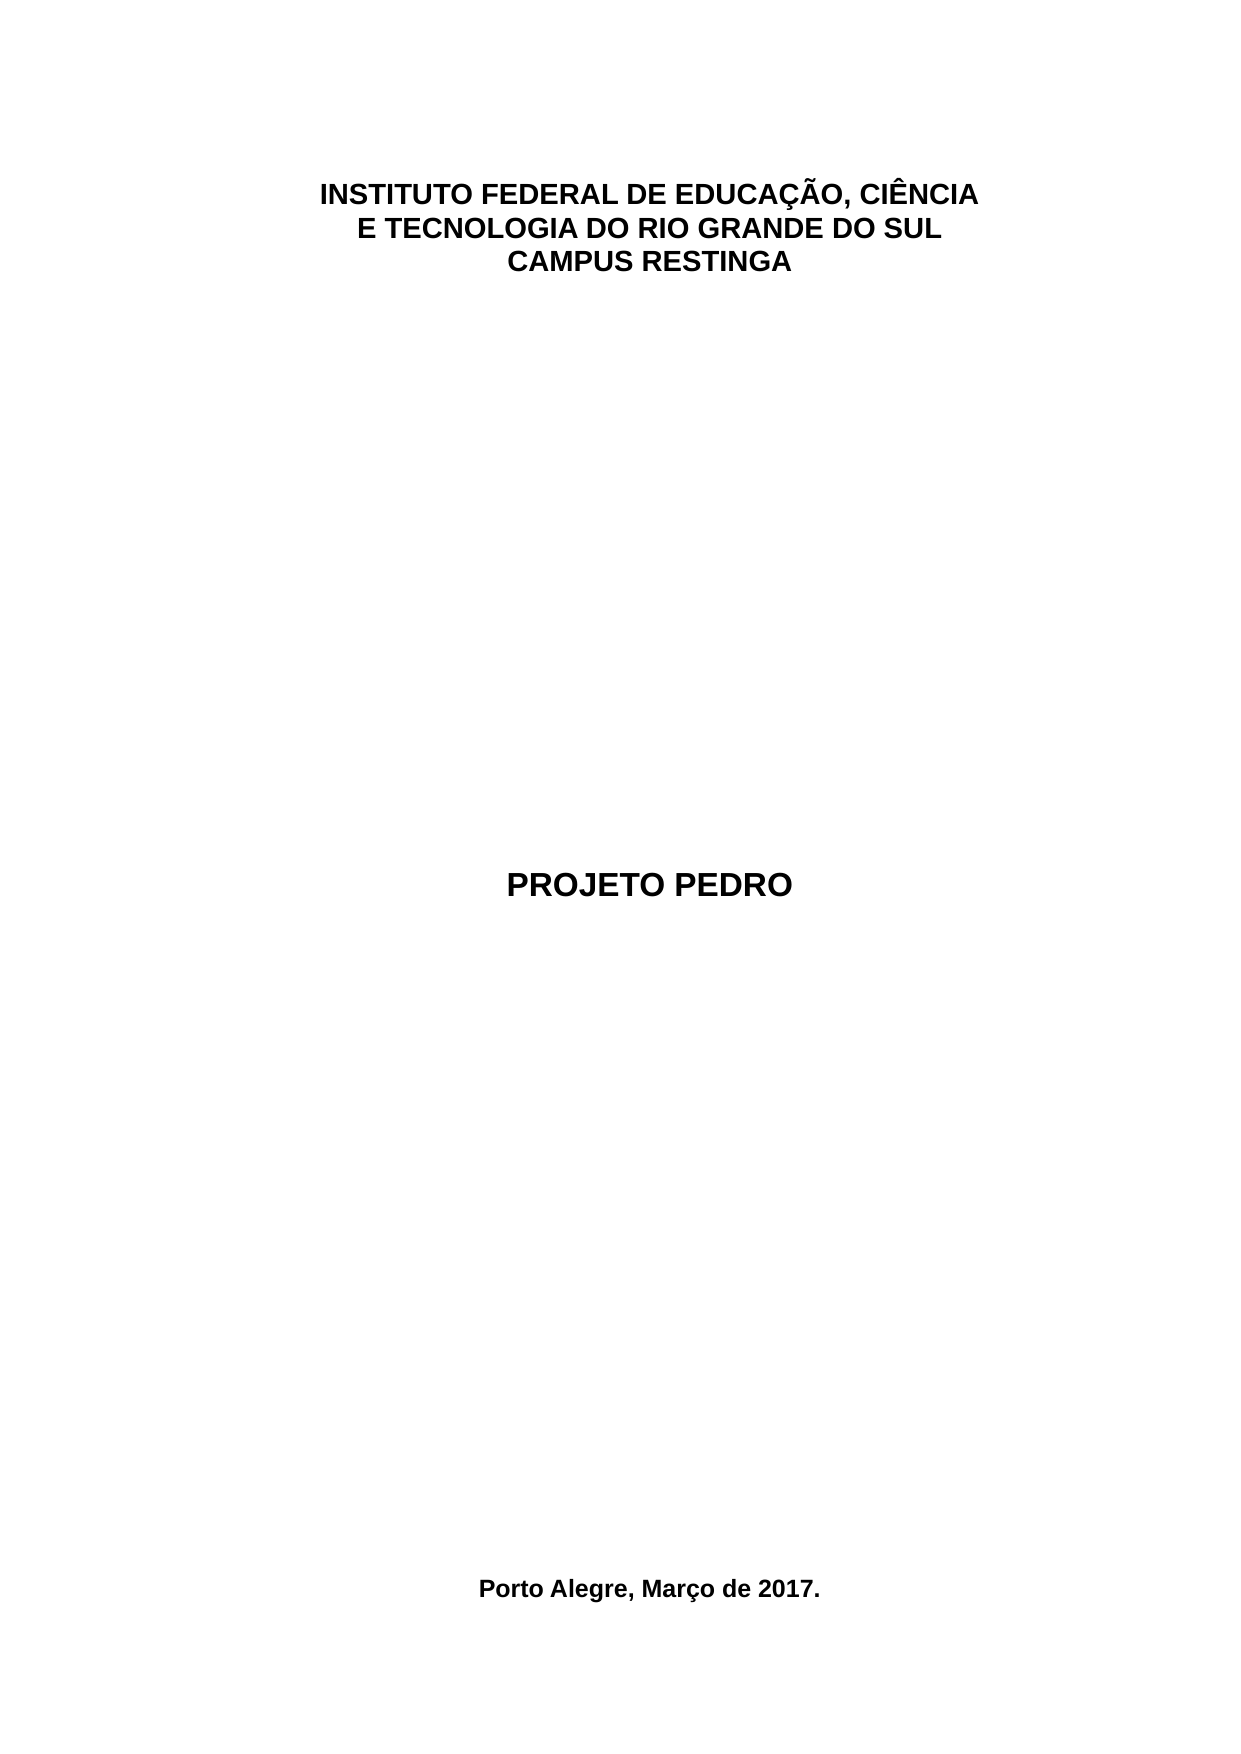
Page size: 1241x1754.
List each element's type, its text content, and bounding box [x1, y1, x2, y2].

text INSTITUTO FEDERAL DE EDUCAÇÃO, CIÊNCIA [177, 177, 1122, 211]
text E TECNOLOGIA DO RIO GRANDE DO SUL [177, 211, 1122, 244]
text PROJETO PEDRO [177, 864, 1122, 903]
text Porto Alegre, Março de 2017. [177, 1574, 1122, 1603]
text CAMPUS RESTINGA [177, 244, 1122, 278]
